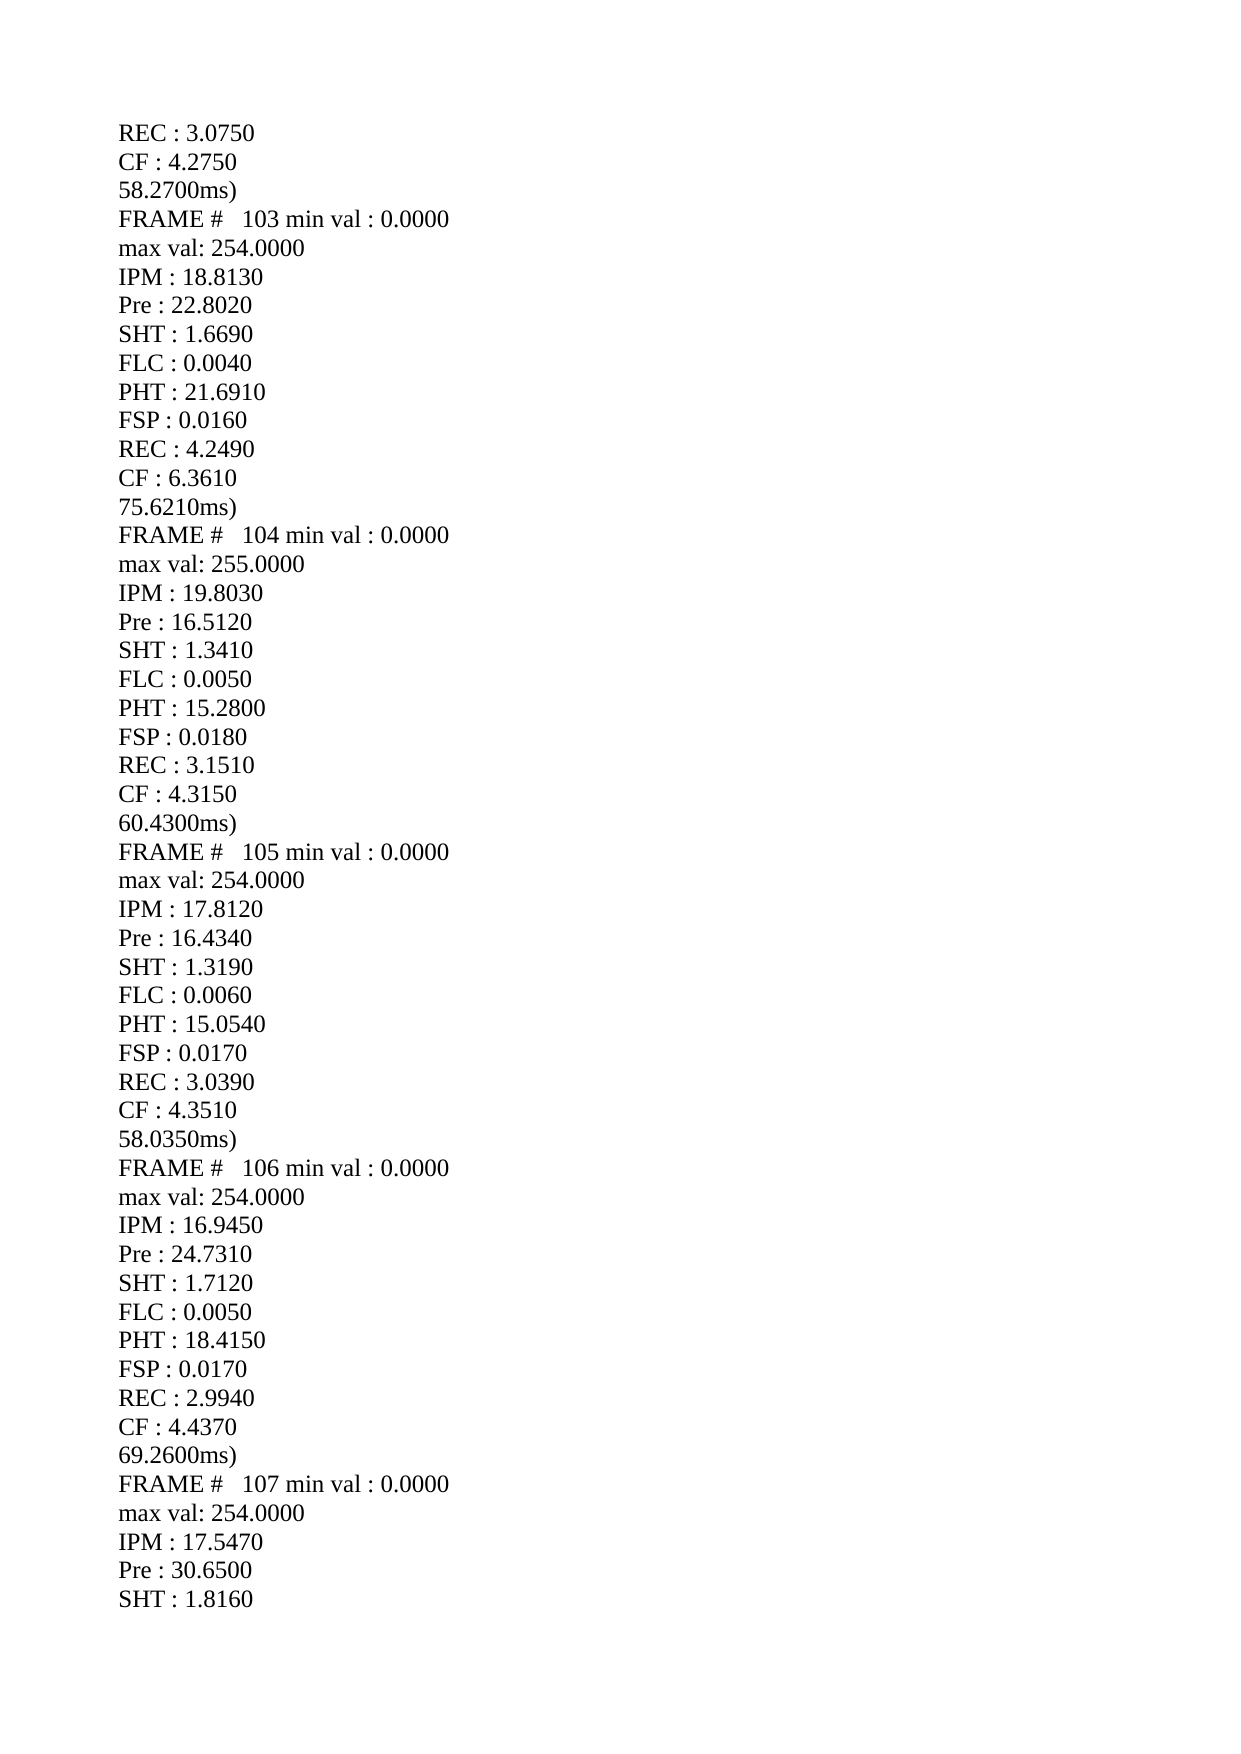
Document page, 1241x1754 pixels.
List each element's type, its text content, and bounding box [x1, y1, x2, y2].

text FSP : 0.0160 [118, 406, 1122, 434]
text max val: 255.0000 [118, 549, 1122, 578]
text FRAME # 104 min val : 0.0000 [118, 521, 1122, 549]
text 58.0350ms) [118, 1124, 1122, 1153]
text Pre : 22.8020 [118, 291, 1122, 319]
text FRAME # 107 min val : 0.0000 [118, 1469, 1122, 1498]
text REC : 4.2490 [118, 434, 1122, 463]
text CF : 4.2750 [118, 147, 1122, 176]
text SHT : 1.3190 [118, 952, 1122, 981]
text Pre : 24.7310 [118, 1239, 1122, 1268]
text IPM : 19.8030 [118, 578, 1122, 607]
text FRAME # 106 min val : 0.0000 [118, 1153, 1122, 1182]
text FLC : 0.0040 [118, 348, 1122, 377]
text REC : 3.1510 [118, 751, 1122, 779]
text max val: 254.0000 [118, 233, 1122, 262]
text FLC : 0.0050 [118, 664, 1122, 693]
text max val: 254.0000 [118, 1182, 1122, 1211]
text 75.6210ms) [118, 492, 1122, 521]
text FRAME # 105 min val : 0.0000 [118, 837, 1122, 866]
text FSP : 0.0180 [118, 722, 1122, 751]
text 58.2700ms) [118, 176, 1122, 204]
text max val: 254.0000 [118, 866, 1122, 894]
text FLC : 0.0050 [118, 1297, 1122, 1326]
text Pre : 16.5120 [118, 607, 1122, 636]
text FSP : 0.0170 [118, 1354, 1122, 1383]
text SHT : 1.6690 [118, 319, 1122, 348]
text REC : 2.9940 [118, 1383, 1122, 1412]
text PHT : 15.0540 [118, 1009, 1122, 1038]
text IPM : 18.8130 [118, 262, 1122, 291]
text IPM : 17.8120 [118, 894, 1122, 923]
text FSP : 0.0170 [118, 1038, 1122, 1067]
text IPM : 16.9450 [118, 1211, 1122, 1239]
text SHT : 1.7120 [118, 1268, 1122, 1297]
text SHT : 1.8160 [118, 1584, 1122, 1613]
text 60.4300ms) [118, 808, 1122, 837]
text PHT : 15.2800 [118, 693, 1122, 722]
text Pre : 16.4340 [118, 923, 1122, 952]
text PHT : 18.4150 [118, 1326, 1122, 1354]
text IPM : 17.5470 [118, 1527, 1122, 1556]
text Pre : 30.6500 [118, 1556, 1122, 1584]
text CF : 4.4370 [118, 1412, 1122, 1441]
text CF : 6.3610 [118, 463, 1122, 492]
text REC : 3.0750 [118, 118, 1122, 147]
text CF : 4.3150 [118, 779, 1122, 808]
text PHT : 21.6910 [118, 377, 1122, 406]
text CF : 4.3510 [118, 1096, 1122, 1124]
text REC : 3.0390 [118, 1067, 1122, 1096]
text max val: 254.0000 [118, 1498, 1122, 1527]
text SHT : 1.3410 [118, 636, 1122, 664]
text FLC : 0.0060 [118, 981, 1122, 1009]
text FRAME # 103 min val : 0.0000 [118, 204, 1122, 233]
text 69.2600ms) [118, 1441, 1122, 1469]
